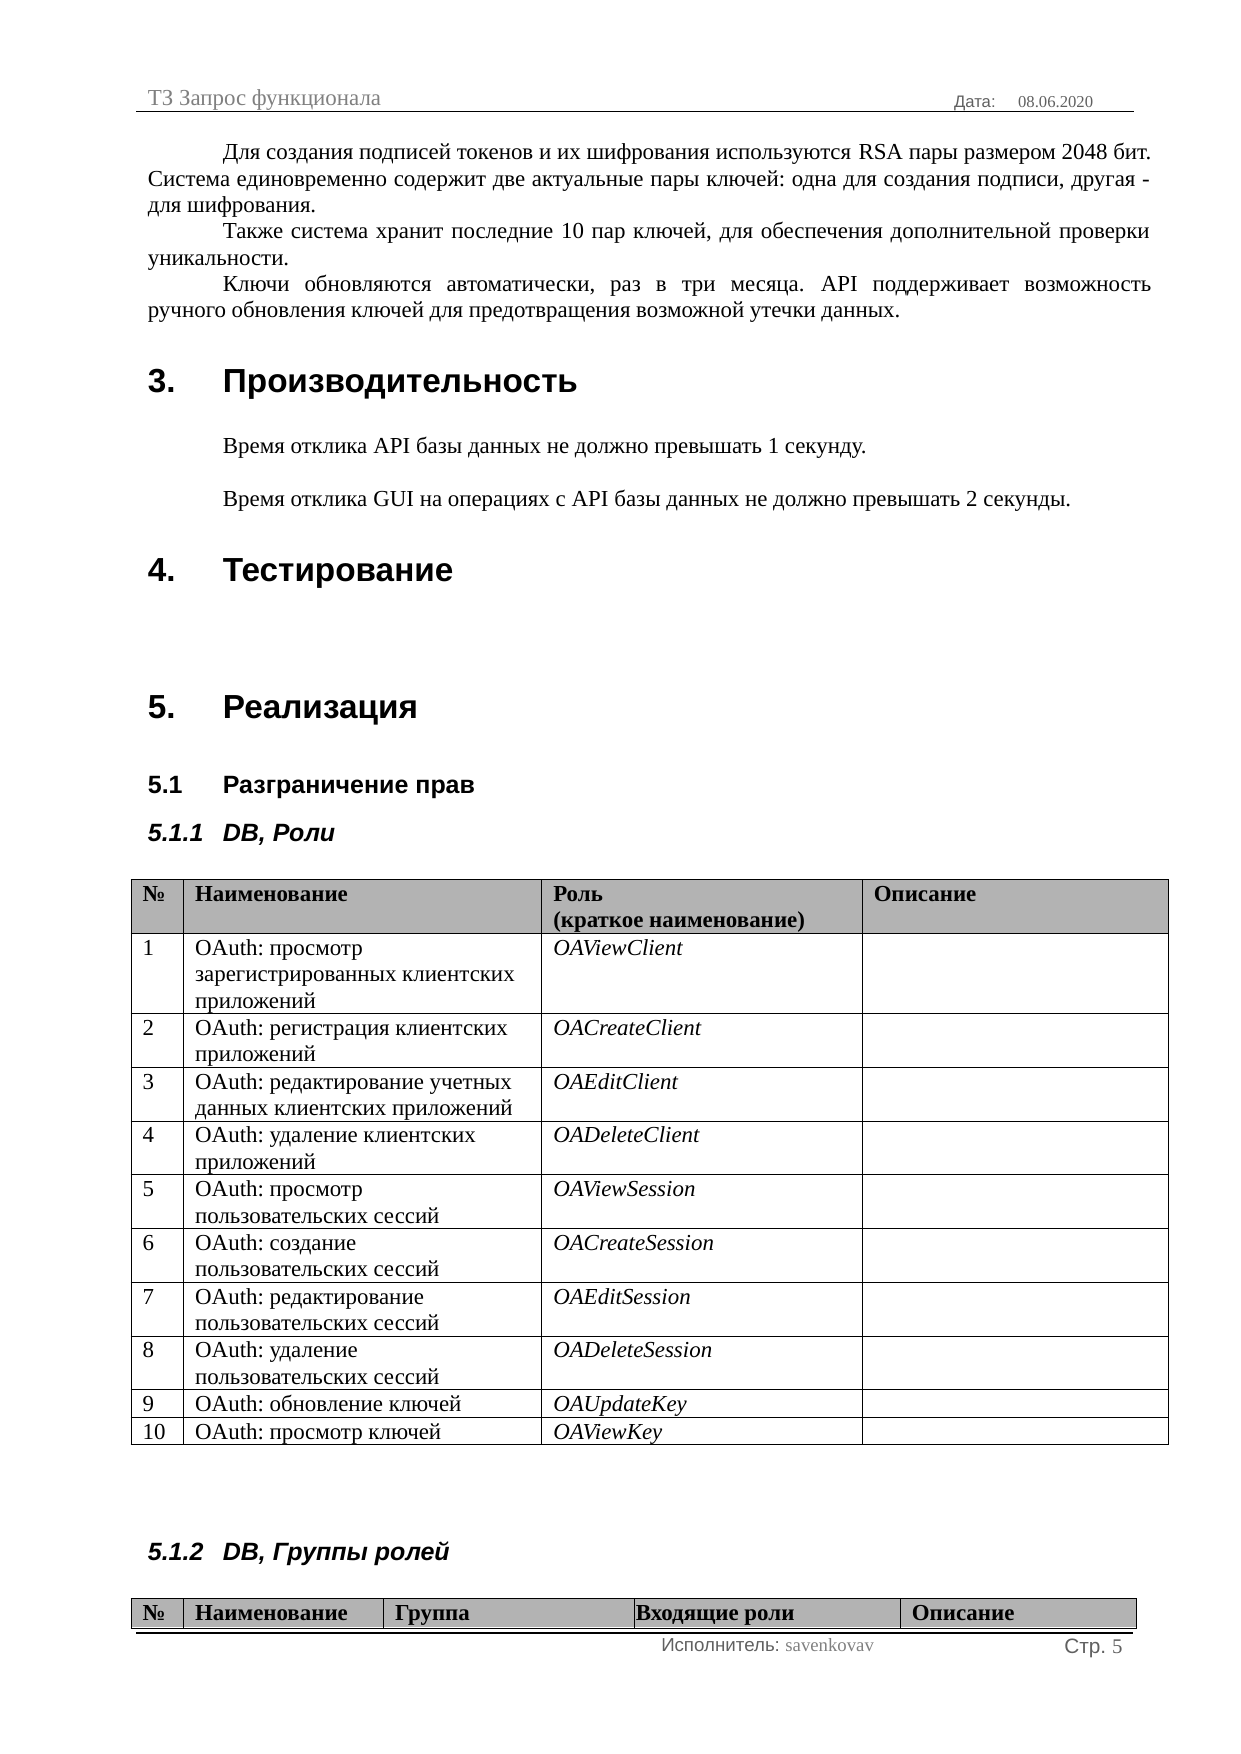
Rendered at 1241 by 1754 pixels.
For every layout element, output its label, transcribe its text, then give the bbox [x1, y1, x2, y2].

table_cell OACreateClient [542, 1014, 862, 1067]
subtitle Реализация [148, 687, 1152, 725]
table_cell 6 [132, 1229, 183, 1282]
table_header № [132, 880, 183, 933]
text Время отклика GUI на операциях с API базы данных не должно превышать 2 секунды. [223, 485, 1152, 512]
table_header Наименование [184, 880, 541, 933]
table_cell OAViewKey [542, 1418, 862, 1444]
table_cell [863, 1283, 1168, 1336]
text Для создания подписей токенов и их шифрования используются RSA пары размером 2048 бит. Система единовременно содержит две актуальные пары ключей: одна для создания подписи, другая -для шифрования. [148, 138, 1152, 217]
table_header Роль (краткое наименование) [542, 880, 862, 933]
table_header Входящие роли [635, 1599, 900, 1627]
table_cell OAuth: удаление пользовательских сессий [184, 1337, 541, 1389]
table_cell [863, 1337, 1168, 1389]
subtitle DB, Роли [148, 818, 1152, 847]
table_cell OAuth: удаление клиентских приложений [184, 1122, 541, 1174]
table_cell OAUpdateKey [542, 1390, 862, 1417]
table_header Наименование [184, 1599, 383, 1627]
table_cell OAuth: создание пользовательских сессий [184, 1229, 541, 1282]
table_cell OAuth: просмотр пользовательских сессий [184, 1175, 541, 1228]
table_header Описание [863, 880, 1168, 933]
table_header Описание [901, 1599, 1136, 1627]
table_cell OADeleteClient [542, 1122, 862, 1174]
table_header Группа [384, 1599, 634, 1627]
table_cell OAEditSession [542, 1283, 862, 1336]
subtitle Тестирование [148, 551, 1152, 589]
table_cell 5 [132, 1175, 183, 1228]
table_cell OAuth: редактирование пользовательских сессий [184, 1283, 541, 1336]
table_cell [863, 1229, 1168, 1282]
table_cell OAuth: просмотр зарегистрированных клиентских приложений [184, 934, 541, 1013]
table_cell 9 [132, 1390, 183, 1417]
table_cell OADeleteSession [542, 1337, 862, 1389]
table_cell OAViewSession [542, 1175, 862, 1228]
text Время отклика API базы данных не должно превышать 1 секунду. [223, 433, 1152, 459]
table_cell [863, 1068, 1168, 1121]
text Ключи обновляются автоматически, раз в три месяца. API поддерживает возможность ручного обновления ключей для предотвращения возможной утечки данных. [148, 270, 1152, 323]
table_cell OAEditClient [542, 1068, 862, 1121]
table_cell 2 [132, 1014, 183, 1067]
table_cell 7 [132, 1283, 183, 1336]
table_cell [863, 1014, 1168, 1067]
table_cell OAViewClient [542, 934, 862, 1013]
text Также система хранит последние 10 пар ключей, для обеспечения дополнительной проверки уникальности. [148, 217, 1152, 270]
table_cell 8 [132, 1337, 183, 1389]
subtitle Производительность [148, 362, 1152, 400]
table_cell 1 [132, 934, 183, 1013]
table_cell OAuth: редактирование учетных данных клиентских приложений [184, 1068, 541, 1121]
table_header № [132, 1599, 183, 1627]
table_cell 3 [132, 1068, 183, 1121]
table_cell 4 [132, 1122, 183, 1174]
table_cell 10 [132, 1418, 183, 1444]
table_cell OACreateSession [542, 1229, 862, 1282]
table_cell OAuth: обновление ключей [184, 1390, 541, 1417]
subtitle DB, Группы ролей [148, 1537, 1152, 1565]
table_cell [863, 1122, 1168, 1174]
table_cell OAuth: просмотр ключей [184, 1418, 541, 1444]
table_cell [863, 1418, 1168, 1444]
table_cell [863, 1175, 1168, 1228]
table_cell OAuth: регистрация клиентских приложений [184, 1014, 541, 1067]
table_cell [863, 934, 1168, 1013]
subtitle Разграничение прав [148, 770, 1152, 799]
table_cell [863, 1390, 1168, 1417]
